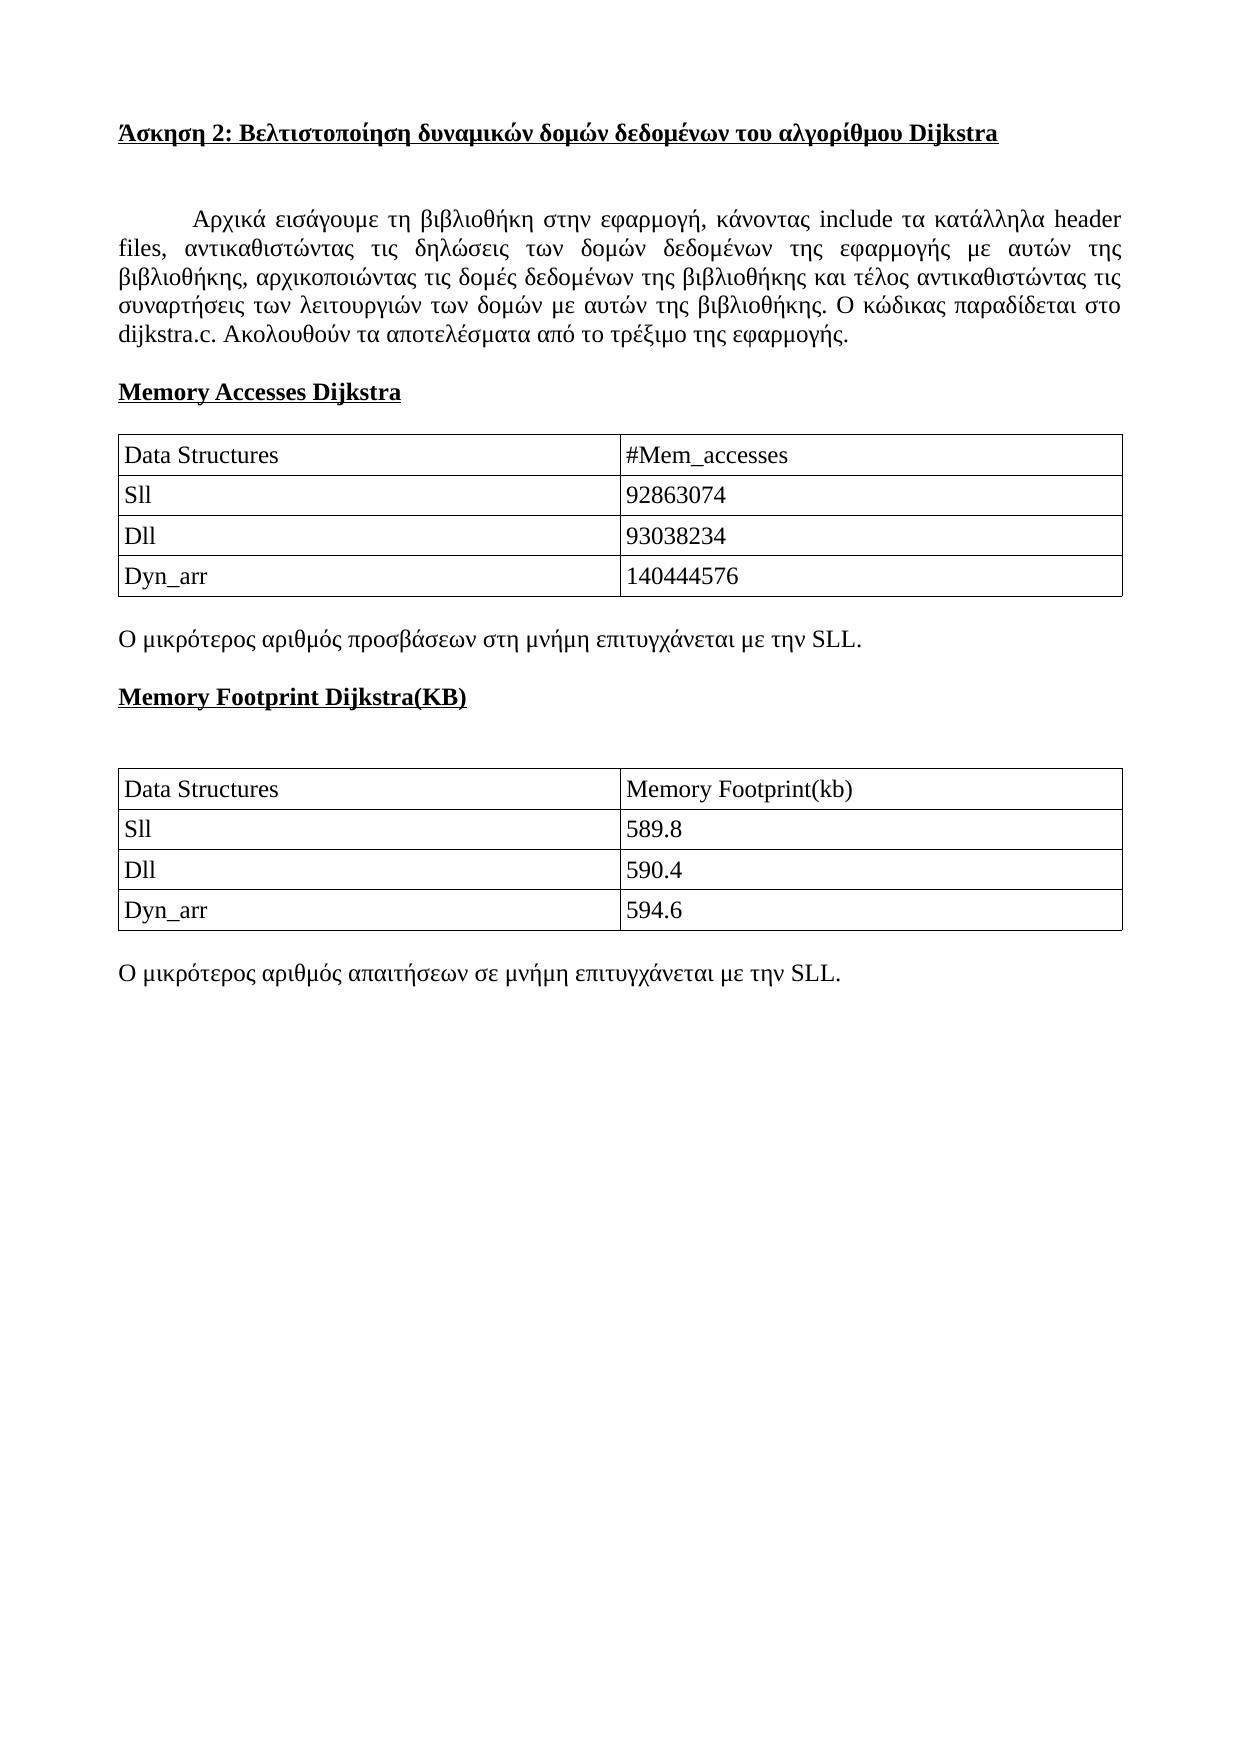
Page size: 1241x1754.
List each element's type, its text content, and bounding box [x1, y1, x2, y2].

text Αρχικά εισάγουμε τη βιβλιοθήκη στην εφαρμογή, κάνοντας include τα κατάλληλα header files, αντικαθιστώντας τις δηλώσεις των δομών δεδομένων της εφαρμογής με αυτών της βιβλιοθήκης, αρχικοποιώντας τις δομές δεδομένων της βιβλιοθήκης και τέλος αντικαθιστώντας τις συναρτήσεις των λειτουργιών των δομών με αυτών της βιβλιοθήκης. Ο κώδικας παραδίδεται στο dijkstra.c. Ακολουθούν τα αποτελέσματα από το τρέξιμο της εφαρμογής. [118, 204, 1122, 348]
text Memory Footprint Dijkstra(KB) [118, 682, 1122, 711]
table_header Data Structures [119, 435, 620, 475]
table_header #Mem_accesses [621, 435, 1122, 475]
table_cell Dll [119, 516, 620, 555]
table_header Memory Footprint(kb) [621, 769, 1122, 808]
table_cell 140444576 [621, 556, 1122, 596]
table_cell Dll [119, 850, 620, 889]
table_cell Sll [119, 476, 620, 515]
table_cell 92863074 [621, 476, 1122, 515]
text Άσκηση 2: Βελτιστοποίηση δυναμικών δομών δεδομένων του αλγορίθμου Dijkstra [118, 118, 1122, 147]
table_cell Sll [119, 810, 620, 849]
table_cell Dyn_arr [119, 890, 620, 929]
table_cell 589.8 [621, 810, 1122, 849]
table_header Data Structures [119, 769, 620, 808]
table_cell 594.6 [621, 890, 1122, 929]
text Ο μικρότερος αριθμός προσβάσεων στη μνήμη επιτυγχάνεται με την SLL. [118, 624, 1122, 653]
text Memory Accesses Dijkstra [118, 377, 1122, 406]
text Ο μικρότερος αριθμός απαιτήσεων σε μνήμη επιτυγχάνεται με την SLL. [118, 958, 1122, 987]
table_cell 590.4 [621, 850, 1122, 889]
table_cell Dyn_arr [119, 556, 620, 596]
table_cell 93038234 [621, 516, 1122, 555]
